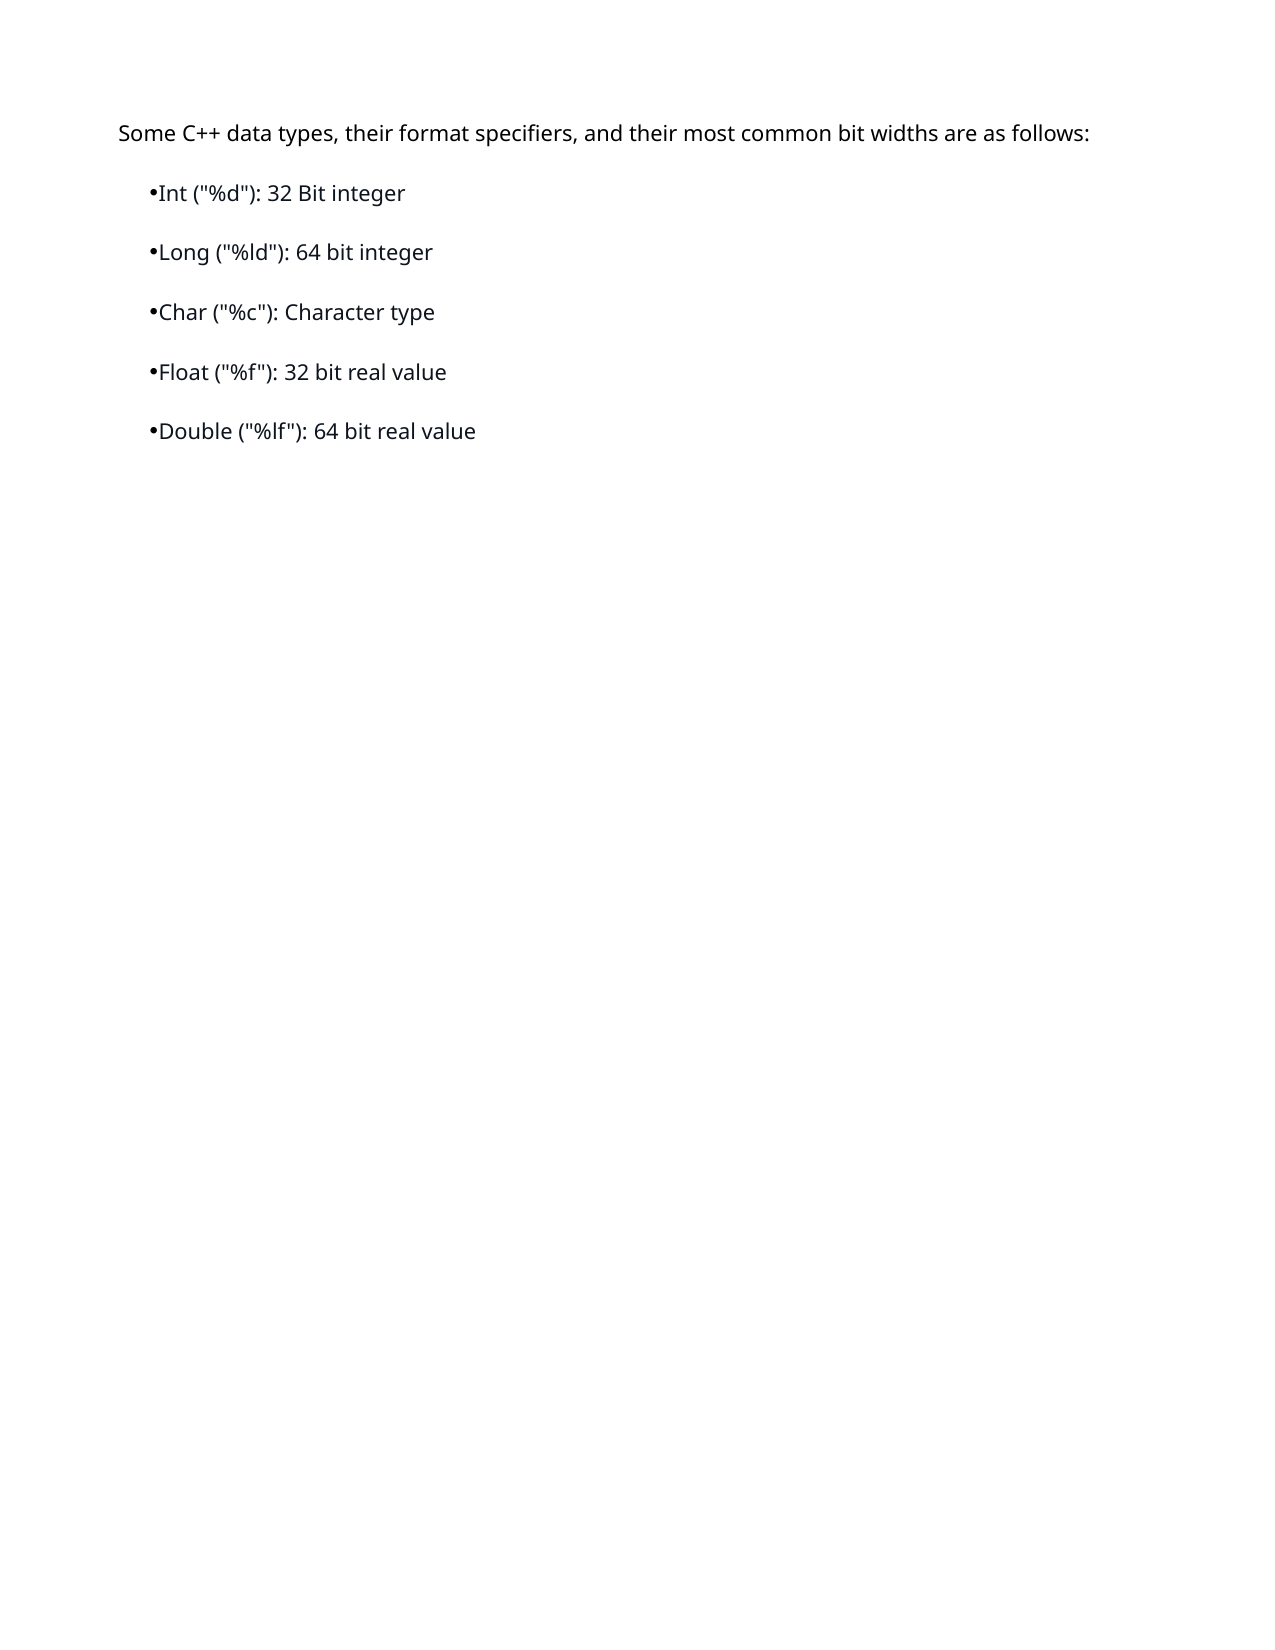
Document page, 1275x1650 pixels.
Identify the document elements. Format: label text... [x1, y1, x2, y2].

list Float ("%f"): 32 bit real value [118, 356, 1157, 386]
list Char ("%c"): Character type [118, 297, 1157, 327]
list Long ("%ld"): 64 bit integer [118, 237, 1157, 267]
list Int ("%d"): 32 Bit integer [118, 178, 1157, 207]
text Some C++ data types, their format specifiers, and their most common bit widths are as follows: [118, 118, 1157, 148]
list Double ("%lf"): 64 bit real value [118, 416, 1157, 446]
